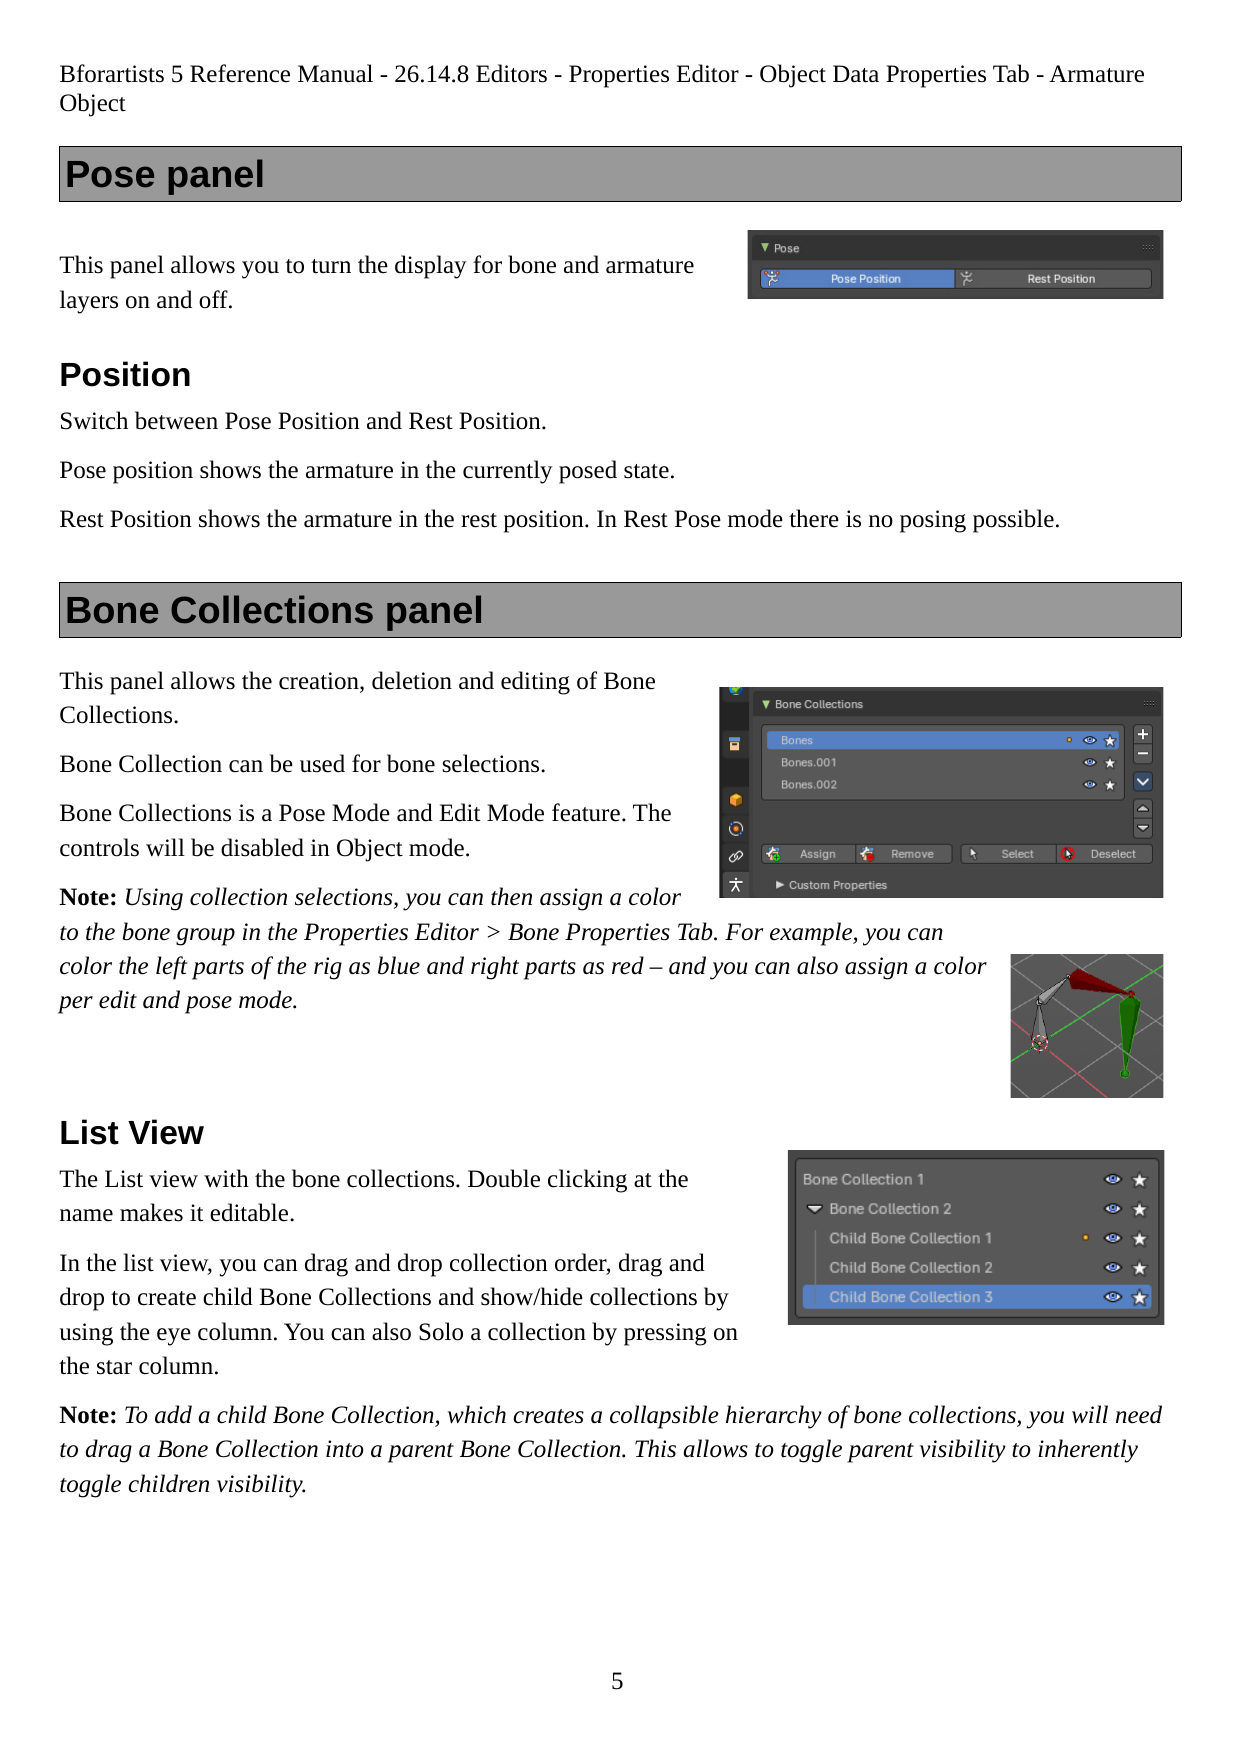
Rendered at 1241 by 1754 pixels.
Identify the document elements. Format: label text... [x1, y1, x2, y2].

text Bone Collections is a Pose Mode and Edit Mode feature. The controls will be disabled in Object mode. [59, 798, 719, 862]
picture [719, 687, 1164, 898]
text The List view with the bone collections. Double clicking at the name makes it editable. [59, 1164, 787, 1227]
subtitle List View [59, 1113, 1181, 1152]
text Note: To add a child Bone Collection, which creates a collapsible hierarchy of bone collections, you will need to drag a Bone Collection into a parent Bone Collection. This allows to toggle parent visibility to inherently toggle children visibility. [59, 1400, 1181, 1498]
picture [747, 230, 1164, 299]
text Bone Collection can be used for bone selections. [59, 749, 719, 778]
table_header Bone Collections panel [60, 583, 1181, 637]
text This panel allows the creation, deletion and editing of Bone Collections. [59, 666, 1181, 729]
text Note: Using collection selections, you can then assign a color to the bone group in the Properties Editor > Bone Properties Tab. For example, you can color the left parts of the rig as blue and right parts as red – and you can also assign a color per edit and pose mode. [59, 882, 1181, 1014]
picture [1010, 954, 1164, 1098]
text Switch between Pose Position and Rest Position. [59, 406, 1181, 435]
text In the list view, you can drag and drop collection order, drag and drop to create child Bone Collections and show/hide collections by using the eye column. You can also Solo a collection by pressing on the star column. [59, 1248, 1181, 1380]
text This panel allows you to turn the display for bone and armature layers on and off. [59, 250, 1181, 314]
table_header Pose panel [60, 147, 1181, 201]
text Pose position shows the armature in the currently posed state. [59, 455, 1181, 484]
picture [787, 1150, 1165, 1325]
text Rest Position shows the armature in the rest position. In Rest Pose mode there is no posing possible. [59, 504, 1181, 533]
subtitle Position [59, 355, 1181, 393]
